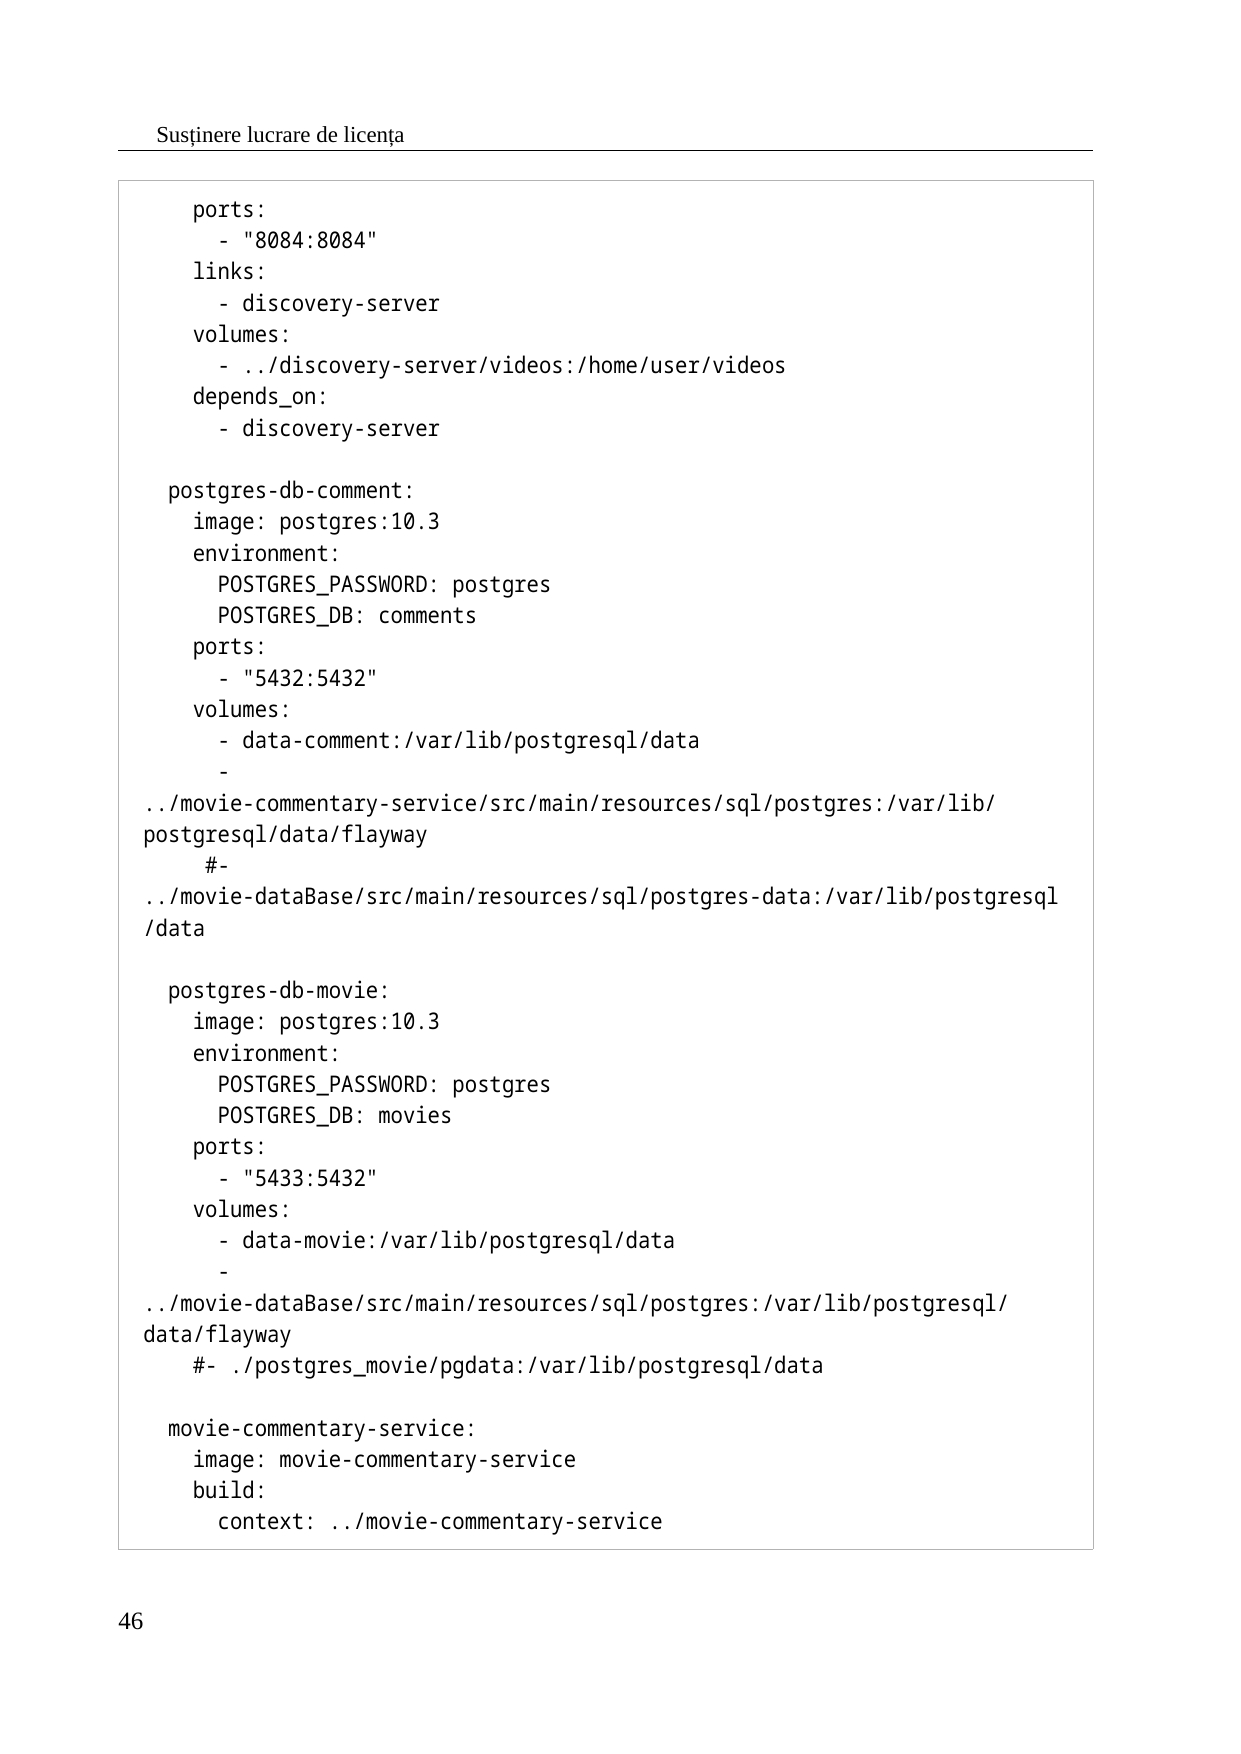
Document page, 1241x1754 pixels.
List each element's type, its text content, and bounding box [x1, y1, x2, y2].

text POSTGRES_DB: movies [119, 1086, 1093, 1118]
text image: postgres:10.3 [119, 493, 1093, 524]
text POSTGRES_PASSWORD: postgres [119, 555, 1093, 586]
text context: ../movie-commentary-service [119, 1493, 1093, 1549]
text #- ../movie-dataBase/src/main/resources/sql/postgres-data:/var/lib/postgresql/data [119, 836, 1093, 943]
text - ../movie-dataBase/src/main/resources/sql/postgres:/var/lib/postgresql/data/flayway [119, 1243, 1093, 1336]
text ports: [119, 1118, 1093, 1149]
text environment: [119, 524, 1093, 555]
text build: [119, 1461, 1093, 1493]
text volumes: [119, 680, 1093, 711]
text movie-commentary-service: [119, 1399, 1093, 1430]
text POSTGRES_DB: comments [119, 586, 1093, 618]
text - data-comment:/var/lib/postgresql/data [119, 711, 1093, 743]
text ports: [119, 181, 1093, 211]
text postgres-db-comment: [119, 461, 1093, 493]
text - ../movie-commentary-service/src/main/resources/sql/postgres:/var/lib/postgresql/data/flayway [119, 743, 1093, 836]
text environment: [119, 1024, 1093, 1055]
text #- ./postgres_movie/pgdata:/var/lib/postgresql/data [119, 1336, 1093, 1380]
text - data-movie:/var/lib/postgresql/data [119, 1211, 1093, 1243]
text image: movie-commentary-service [119, 1430, 1093, 1461]
text - "5433:5432" [119, 1149, 1093, 1180]
text volumes: [119, 1180, 1093, 1211]
text - "8084:8084" [119, 211, 1093, 243]
text ports: [119, 618, 1093, 649]
text image: postgres:10.3 [119, 993, 1093, 1024]
text volumes: [119, 305, 1093, 336]
text links: [119, 243, 1093, 274]
text - "5432:5432" [119, 649, 1093, 680]
text - discovery-server [119, 274, 1093, 305]
text - ../discovery-server/videos:/home/user/videos [119, 336, 1093, 368]
text POSTGRES_PASSWORD: postgres [119, 1055, 1093, 1086]
text depends_on: [119, 368, 1093, 399]
text - discovery-server [119, 399, 1093, 443]
text postgres-db-movie: [119, 961, 1093, 993]
